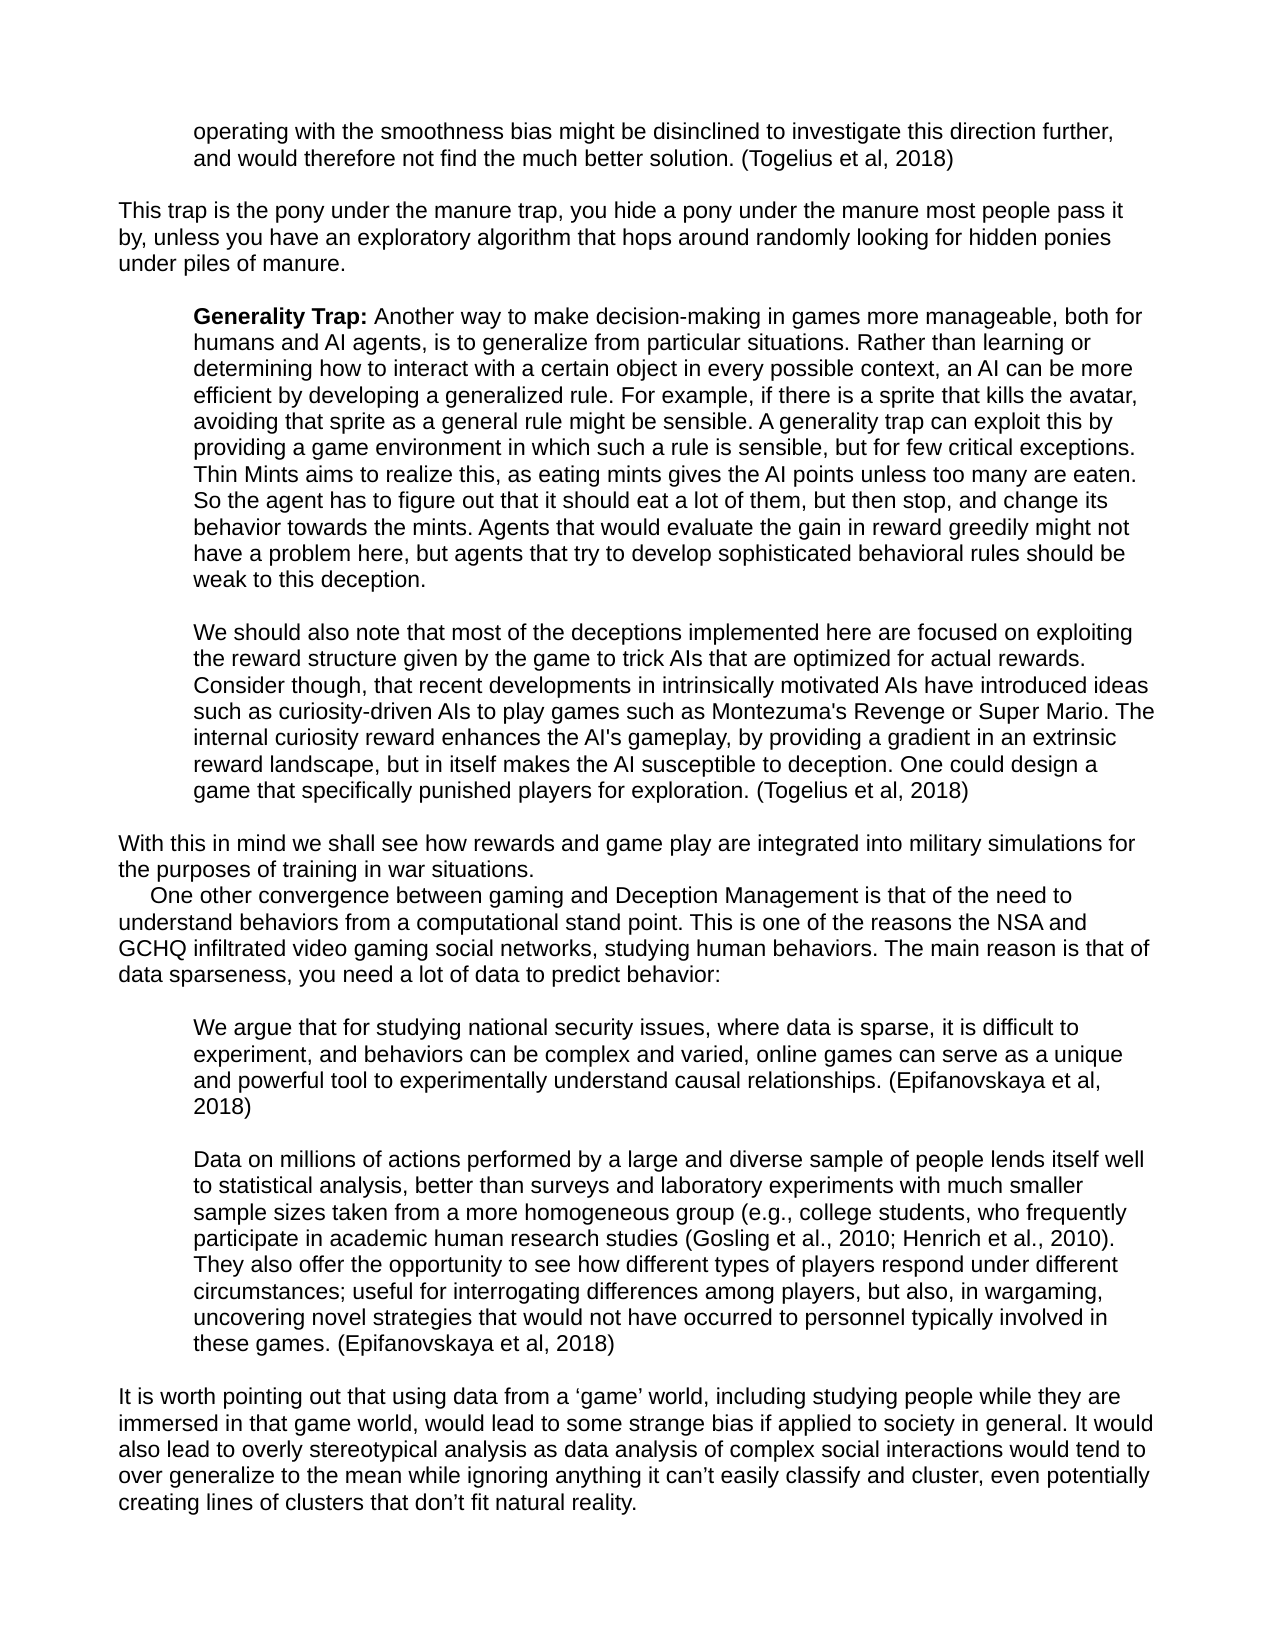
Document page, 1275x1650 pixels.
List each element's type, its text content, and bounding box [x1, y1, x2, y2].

text It is worth pointing out that using data from a ‘game’ world, including studying people while they are immersed in that game world, would lead to some strange bias if applied to society in general. It would also lead to overly stereotypical analysis as data analysis of complex social interactions would tend to over generalize to the mean while ignoring anything it can’t easily classify and cluster, even potentially creating lines of clusters that don’t fit natural reality. [118, 1383, 1157, 1515]
text One other convergence between gaming and Deception Management is that of the need to understand behaviors from a computational stand point. This is one of the reasons the NSA and GCHQ infiltrated video gaming social networks, studying human behaviors. The main reason is that of data sparseness, you need a lot of data to predict behavior: [118, 882, 1157, 988]
text With this in mind we shall see how rewards and game play are integrated into military simulations for the purposes of training in war situations. [118, 830, 1157, 882]
text We argue that for studying national security issues, where data is sparse, it is difficult to experiment, and behaviors can be complex and varied, online games can serve as a unique and powerful tool to experimentally understand causal relationships. (Epifanovskaya et al, 2018) [193, 1014, 1157, 1119]
text Generality Trap: Another way to make decision-making in games more manageable, both for humans and AI agents, is to generalize from particular situations. Rather than learning or determining how to interact with a certain object in every possible context, an AI can be more efficient by developing a generalized rule. For example, if there is a sprite that kills the avatar, avoiding that sprite as a general rule might be sensible. A generality trap can exploit this by providing a game environment in which such a rule is sensible, but for few critical exceptions. Thin Mints aims to realize this, as eating mints gives the AI points unless too many are eaten. So the agent has to figure out that it should eat a lot of them, but then stop, and change its behavior towards the mints. Agents that would evaluate the gain in reward greedily might not have a problem here, but agents that try to develop sophisticated behavioral rules should be weak to this deception. [193, 303, 1157, 592]
text Data on millions of actions performed by a large and diverse sample of people lends itself well to statistical analysis, better than surveys and laboratory experiments with much smaller sample sizes taken from a more homogeneous group (e.g., college students, who frequently participate in academic human research studies (Gosling et al., 2010; Henrich et al., 2010). They also offer the opportunity to see how different types of players respond under different circumstances; useful for interrogating differences among players, but also, in wargaming, uncovering novel strategies that would not have occurred to personnel typically involved in these games. (Epifanovskaya et al, 2018) [193, 1146, 1157, 1357]
text This trap is the pony under the manure trap, you hide a pony under the manure most people pass it by, unless you have an exploratory algorithm that hops around randomly looking for hidden ponies under piles of manure. [118, 197, 1157, 276]
text operating with the smoothness bias might be disinclined to investigate this direction further, and would therefore not find the much better solution. (Togelius et al, 2018) [193, 118, 1157, 171]
text We should also note that most of the deceptions implemented here are focused on exploiting the reward structure given by the game to trick AIs that are optimized for actual rewards. Consider though, that recent developments in intrinsically motivated AIs have introduced ideas such as curiosity-driven AIs to play games such as Montezuma's Revenge or Super Mario. The internal curiosity reward enhances the AI's gameplay, by providing a gradient in an extrinsic reward landscape, but in itself makes the AI susceptible to deception. One could design a game that specifically punished players for exploration. (Togelius et al, 2018) [193, 619, 1157, 803]
